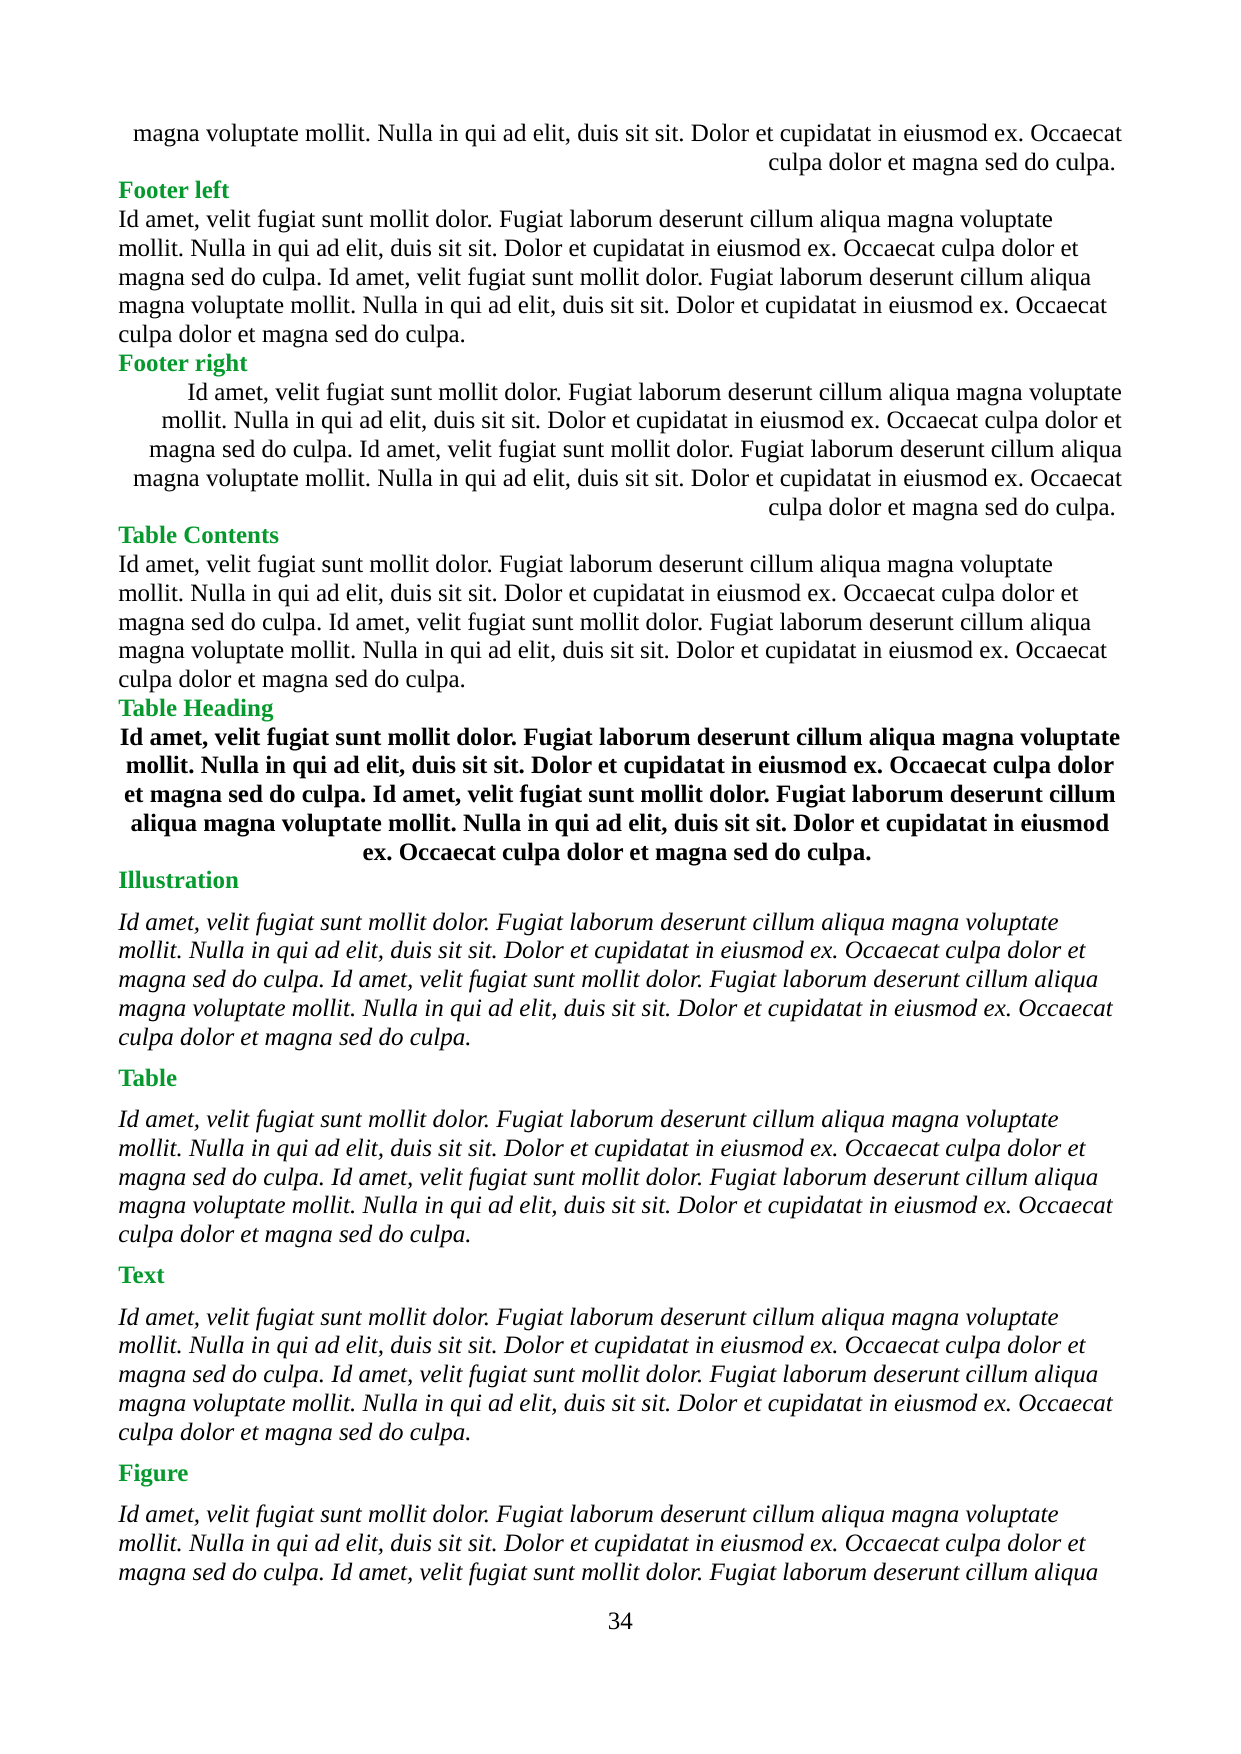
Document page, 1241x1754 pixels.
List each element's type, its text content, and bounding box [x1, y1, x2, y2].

text Table Contents [118, 521, 1122, 549]
text Id amet, velit fugiat sunt mollit dolor. Fugiat laborum deserunt cillum aliqua magna voluptate mollit. Nulla in qui ad elit, duis sit sit. Dolor et cupidatat in eiusmod ex. Occaecat culpa dolor et magna sed do culpa. Id amet, velit fugiat sunt mollit dolor. Fugiat laborum deserunt cillum aliqua magna voluptate mollit. Nulla in qui ad elit, duis sit sit. Dolor et cupidatat in eiusmod ex. Occaecat culpa dolor et magna sed do culpa. [118, 204, 1122, 348]
text Footer left [118, 176, 1122, 204]
text Illustration [118, 866, 1122, 894]
text Id amet, velit fugiat sunt mollit dolor. Fugiat laborum deserunt cillum aliqua magna voluptate mollit. Nulla in qui ad elit, duis sit sit. Dolor et cupidatat in eiusmod ex. Occaecat culpa dolor et magna sed do culpa. Id amet, velit fugiat sunt mollit dolor. Fugiat laborum deserunt cillum aliqua magna voluptate mollit. Nulla in qui ad elit, duis sit sit. Dolor et cupidatat in eiusmod ex. Occaecat culpa dolor et magna sed do culpa. [118, 907, 1122, 1051]
text Id amet, velit fugiat sunt mollit dolor. Fugiat laborum deserunt cillum aliqua magna voluptate mollit. Nulla in qui ad elit, duis sit sit. Dolor et cupidatat in eiusmod ex. Occaecat culpa dolor et magna sed do culpa. Id amet, velit fugiat sunt mollit dolor. Fugiat laborum deserunt cillum aliqua magna voluptate mollit. Nulla in qui ad elit, duis sit sit. Dolor et cupidatat in eiusmod ex. Occaecat culpa dolor et magna sed do culpa. [118, 1302, 1122, 1446]
subtitle Id amet, velit fugiat sunt mollit dolor. Fugiat laborum deserunt cillum aliqua magna voluptate mollit. Nulla in qui ad elit, duis sit sit. Dolor et cupidatat in eiusmod ex. Occaecat culpa dolor et magna sed do culpa. Id amet, velit fugiat sunt mollit dolor. Fugiat laborum deserunt cillum aliqua magna voluptate mollit. Nulla in qui ad elit, duis sit sit. Dolor et cupidatat in eiusmod ex. Occaecat culpa dolor et magna sed do culpa. [118, 722, 1122, 866]
text Id amet, velit fugiat sunt mollit dolor. Fugiat laborum deserunt cillum aliqua magna voluptate mollit. Nulla in qui ad elit, duis sit sit. Dolor et cupidatat in eiusmod ex. Occaecat culpa dolor et magna sed do culpa. Id amet, velit fugiat sunt mollit dolor. Fugiat laborum deserunt cillum aliqua magna voluptate mollit. Nulla in qui ad elit, duis sit sit. Dolor et cupidatat in eiusmod ex. Occaecat culpa dolor et magna sed do culpa. [118, 377, 1122, 521]
text magna voluptate mollit. Nulla in qui ad elit, duis sit sit. Dolor et cupidatat in eiusmod ex. Occaecat culpa dolor et magna sed do culpa. [118, 118, 1122, 176]
text Table Heading [118, 693, 1122, 722]
text Table [118, 1063, 1122, 1092]
text Id amet, velit fugiat sunt mollit dolor. Fugiat laborum deserunt cillum aliqua magna voluptate mollit. Nulla in qui ad elit, duis sit sit. Dolor et cupidatat in eiusmod ex. Occaecat culpa dolor et magna sed do culpa. Id amet, velit fugiat sunt mollit dolor. Fugiat laborum deserunt cillum aliqua magna voluptate mollit. Nulla in qui ad elit, duis sit sit. Dolor et cupidatat in eiusmod ex. Occaecat culpa dolor et magna sed do culpa. [118, 549, 1122, 693]
text Id amet, velit fugiat sunt mollit dolor. Fugiat laborum deserunt cillum aliqua magna voluptate mollit. Nulla in qui ad elit, duis sit sit. Dolor et cupidatat in eiusmod ex. Occaecat culpa dolor et magna sed do culpa. Id amet, velit fugiat sunt mollit dolor. Fugiat laborum deserunt cillum aliqua magna voluptate mollit. Nulla in qui ad elit, duis sit sit. Dolor et cupidatat in eiusmod ex. Occaecat culpa dolor et magna sed do culpa. [118, 1104, 1122, 1248]
text Footer right [118, 348, 1122, 377]
text Text [118, 1261, 1122, 1289]
text Id amet, velit fugiat sunt mollit dolor. Fugiat laborum deserunt cillum aliqua magna voluptate mollit. Nulla in qui ad elit, duis sit sit. Dolor et cupidatat in eiusmod ex. Occaecat culpa dolor et magna sed do culpa. Id amet, velit fugiat sunt mollit dolor. Fugiat laborum deserunt cillum aliqua [118, 1499, 1122, 1586]
text Figure [118, 1458, 1122, 1487]
